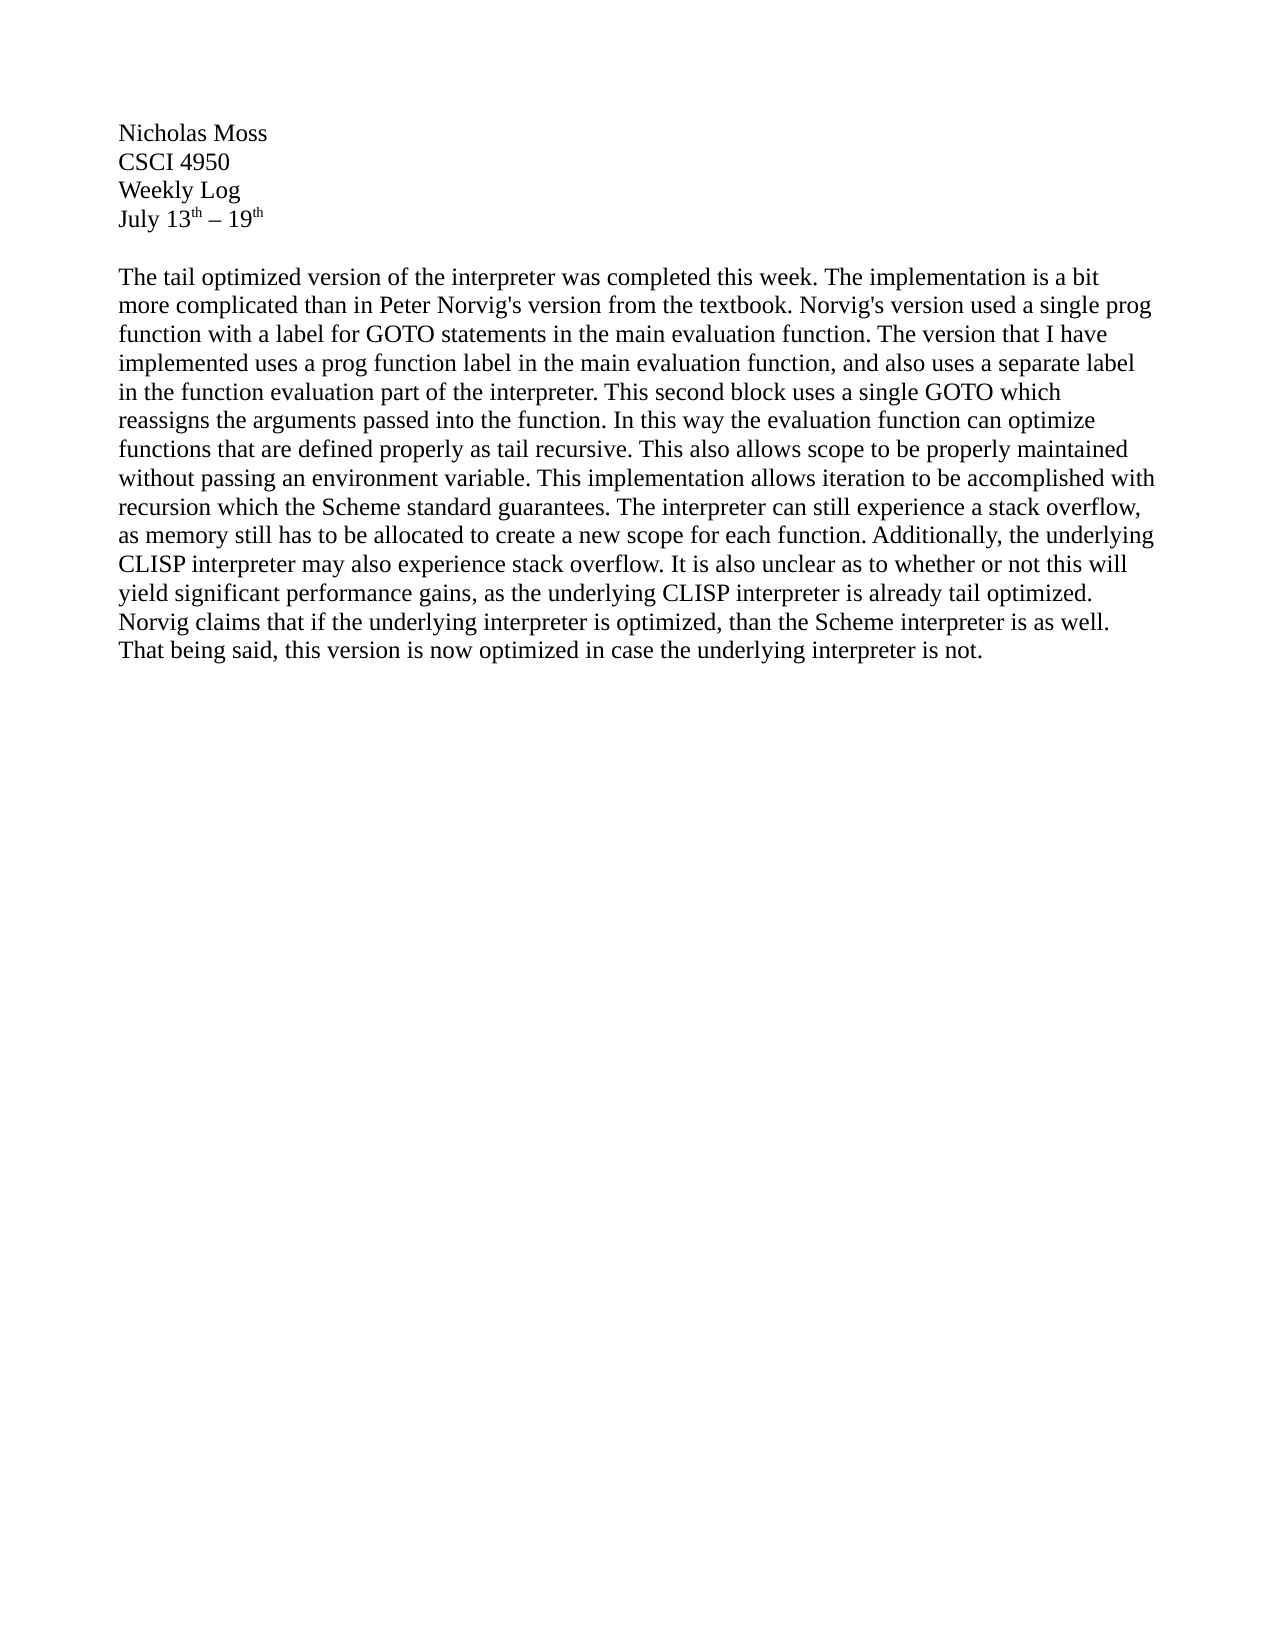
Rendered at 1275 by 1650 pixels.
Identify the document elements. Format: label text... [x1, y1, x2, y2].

text July 13th – 19th [118, 204, 1157, 233]
text Nicholas Moss [118, 118, 1157, 147]
text The tail optimized version of the interpreter was completed this week. The implementation is a bit more complicated than in Peter Norvig's version from the textbook. Norvig's version used a single prog function with a label for GOTO statements in the main evaluation function. The version that I have implemented uses a prog function label in the main evaluation function, and also uses a separate label in the function evaluation part of the interpreter. This second block uses a single GOTO which reassigns the arguments passed into the function. In this way the evaluation function can optimize functions that are defined properly as tail recursive. This also allows scope to be properly maintained without passing an environment variable. This implementation allows iteration to be accomplished with recursion which the Scheme standard guarantees. The interpreter can still experience a stack overflow, as memory still has to be allocated to create a new scope for each function. Additionally, the underlying CLISP interpreter may also experience stack overflow. It is also unclear as to whether or not this will yield significant performance gains, as the underlying CLISP interpreter is already tail optimized. Norvig claims that if the underlying interpreter is optimized, than the Scheme interpreter is as well. That being said, this version is now optimized in case the underlying interpreter is not. [118, 262, 1157, 664]
text CSCI 4950 [118, 147, 1157, 176]
text Weekly Log [118, 176, 1157, 204]
